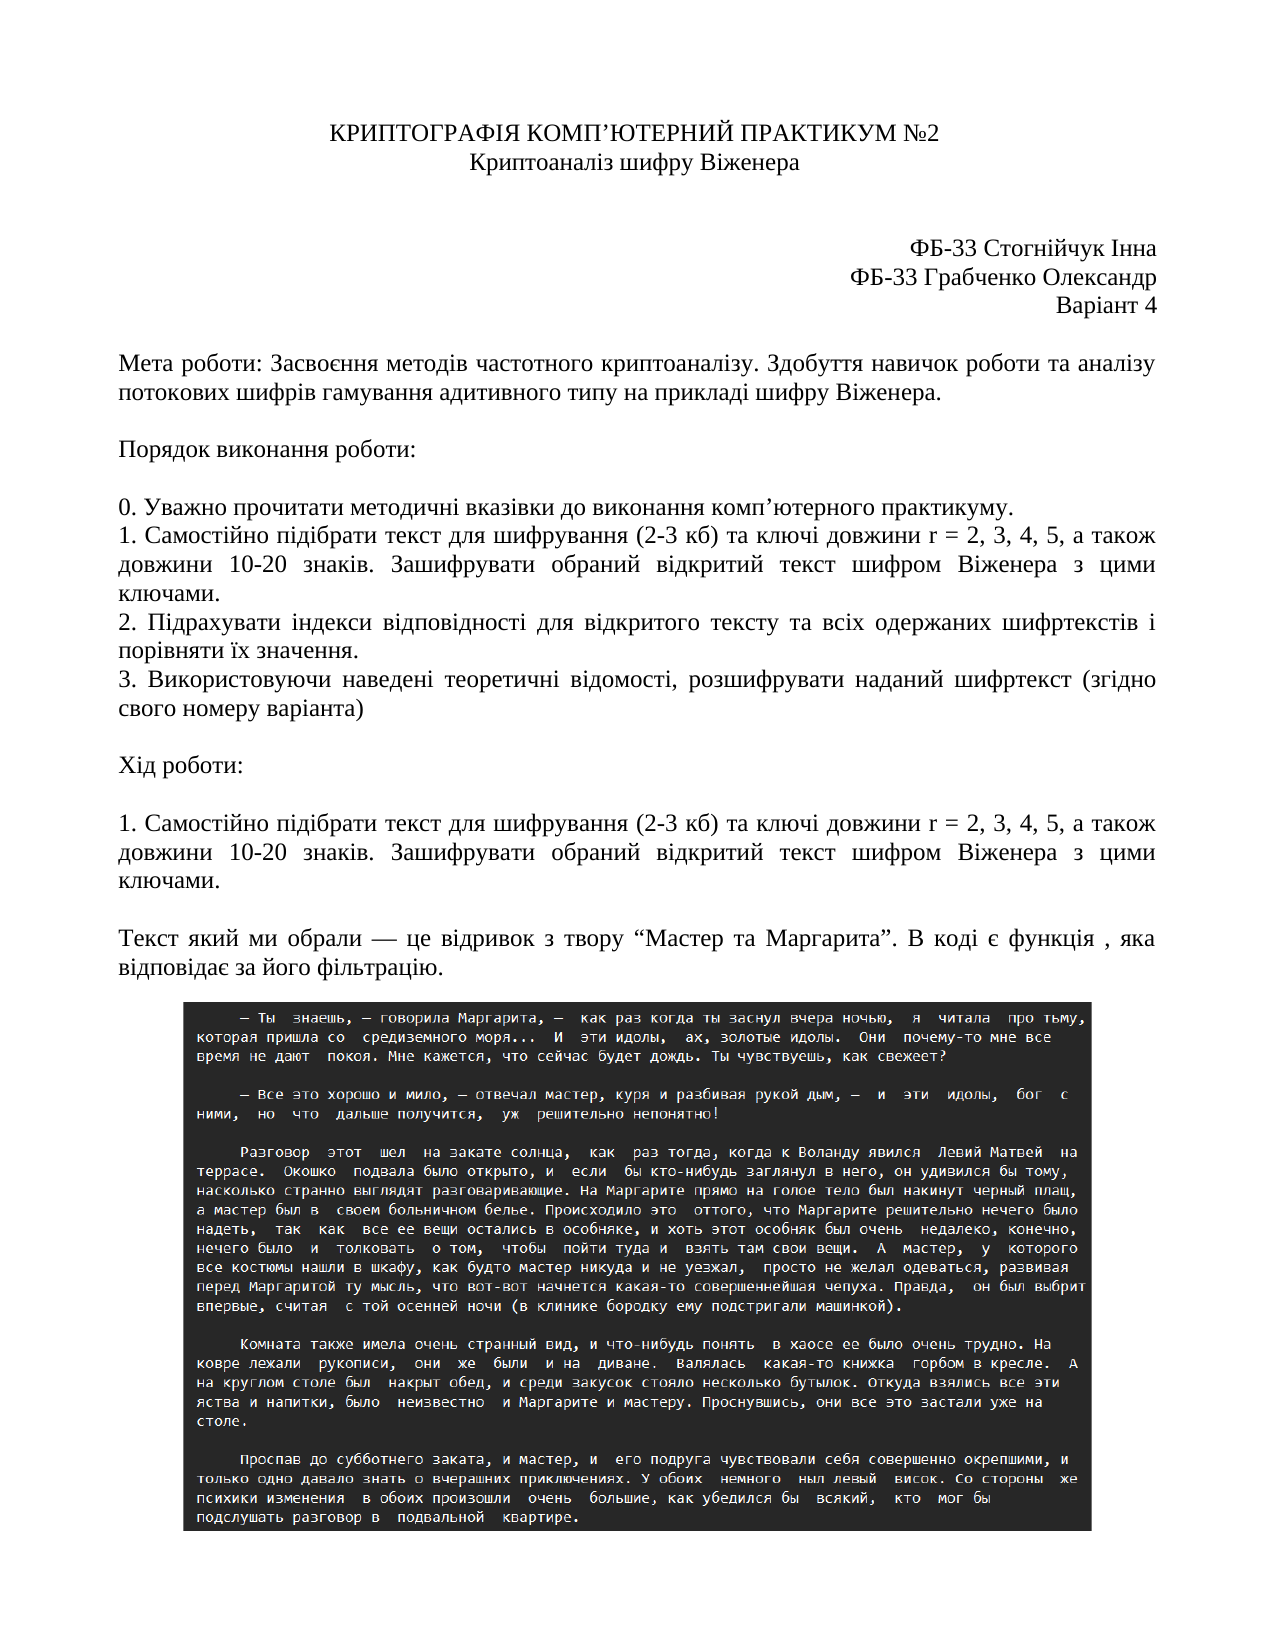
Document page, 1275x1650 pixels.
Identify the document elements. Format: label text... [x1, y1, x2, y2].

text ФБ-33 Стогнійчук Інна [118, 233, 1157, 262]
text 3. Використовуючи наведені теоретичні відомості, розшифрувати наданий шифртекст (згідно свого номеру варіанта) [118, 664, 1157, 722]
text Хід роботи: [118, 751, 1157, 779]
text 2. Підрахувати індекси відповідності для відкритого тексту та всіх одержаних шифртекстів і порівняти їх значення. [118, 607, 1157, 664]
text 0. Уважно прочитати методичні вказівки до виконання комп’ютерного практикуму. [118, 492, 1157, 521]
text ФБ-33 Грабченко Олександр [118, 262, 1157, 291]
text Порядок виконання роботи: [118, 434, 1157, 463]
text 1. Самостійно підібрати текст для шифрування (2-3 кб) та ключі довжини r = 2, 3, 4, 5, а також довжини 10-20 знаків. Зашифрувати обраний відкритий текст шифром Віженера з цими ключами. [118, 521, 1157, 607]
text Мета роботи: Засвоєння методів частотного криптоаналізу. Здобуття навичок роботи та аналізу потокових шифрів гамування адитивного типу на прикладі шифру Віженера. [118, 348, 1157, 406]
text КРИПТОГРАФІЯ КОМП’ЮТЕРНИЙ ПРАКТИКУМ №2 [118, 118, 1157, 147]
picture [183, 1002, 1092, 1531]
text Криптоаналіз шифру Віженера [118, 147, 1157, 176]
text 1. Самостійно підібрати текст для шифрування (2-3 кб) та ключі довжини r = 2, 3, 4, 5, а також довжини 10-20 знаків. Зашифрувати обраний відкритий текст шифром Віженера з цими ключами. [118, 808, 1157, 894]
text Текст який ми обрали — це відривок з твору “Мастер та Маргарита”. В коді є функція , яка відповідає за його фільтрацію. [118, 923, 1157, 981]
text Варіант 4 [118, 291, 1157, 319]
